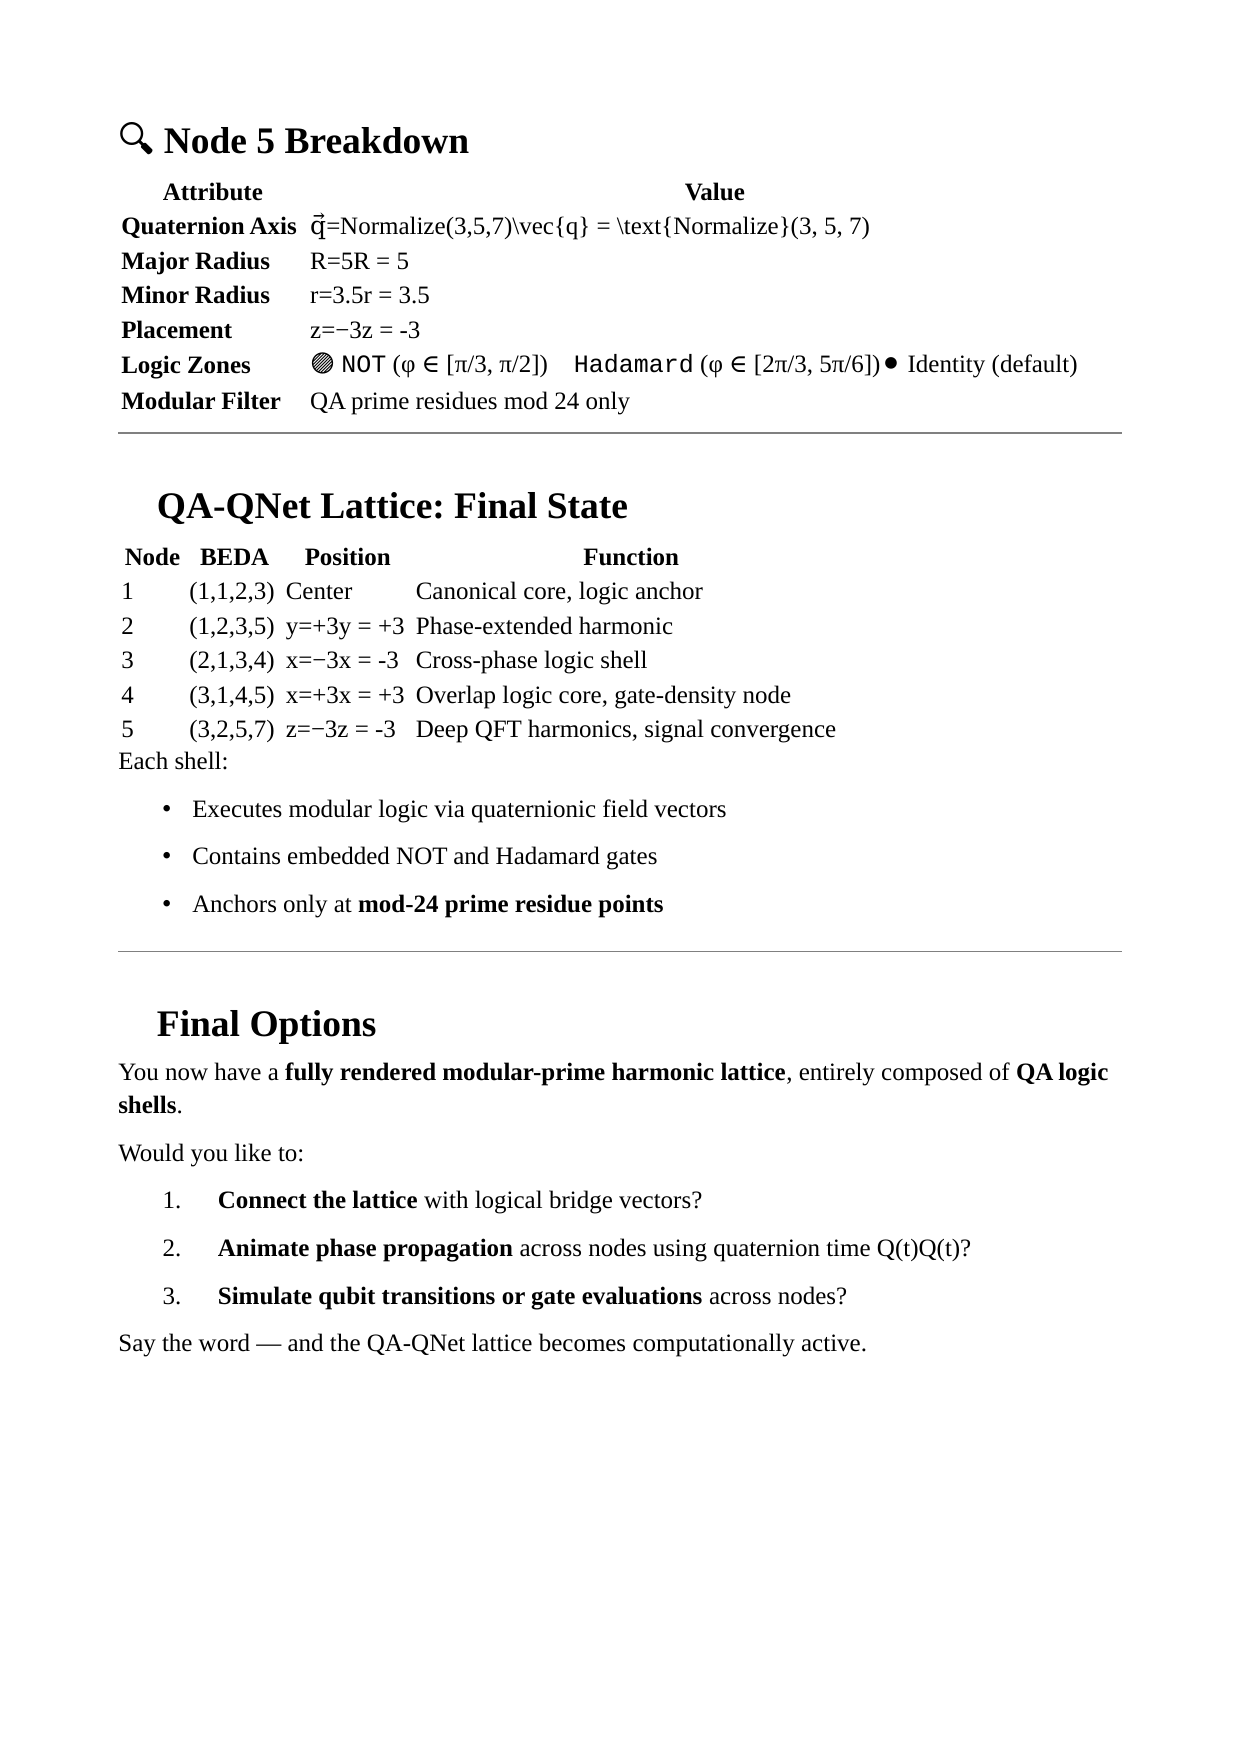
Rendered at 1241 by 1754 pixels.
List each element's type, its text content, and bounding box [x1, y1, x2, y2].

table_cell x=−3x = -3 [283, 643, 413, 677]
table_cell z=−3z = -3 [307, 312, 1122, 347]
table_cell x=+3x = +3 [283, 677, 413, 712]
table_cell 5 [118, 712, 186, 746]
table_cell Overlap logic core, gate-density node [413, 677, 849, 712]
table_cell QA prime residues mod 24 only [307, 383, 1122, 418]
table_header Attribute [118, 174, 307, 208]
table_header Position [283, 539, 413, 573]
table_cell (3,2,5,7) [186, 712, 283, 746]
table_cell Phase-extended harmonic [413, 608, 849, 642]
subtitle 🧠 Final Options [118, 1002, 1122, 1045]
table_cell 1 [118, 573, 186, 608]
text Each shell: [118, 746, 1122, 775]
list 🔗 Connect the lattice with logical bridge vectors? [162, 1186, 1122, 1214]
table_cell Cross-phase logic shell [413, 643, 849, 677]
table_header BEDA [186, 539, 283, 573]
table_header Value [307, 174, 1122, 208]
table_cell 4 [118, 677, 186, 712]
list Executes modular logic via quaternionic field vectors [162, 794, 1122, 822]
table_cell Center [283, 573, 413, 608]
list 🧠 Simulate qubit transitions or gate evaluations across nodes? [162, 1281, 1122, 1309]
list 🎞 Animate phase propagation across nodes using quaternion time Q(t)Q(t)? [162, 1233, 1122, 1262]
table_cell Minor Radius [118, 278, 307, 312]
table_cell Canonical core, logic anchor [413, 573, 849, 608]
table_cell Quaternion Axis [118, 208, 307, 243]
table_cell r=3.5r = 3.5 [307, 278, 1122, 312]
text You now have a fully rendered modular-prime harmonic lattice, entirely composed of QA logic shells. [118, 1057, 1122, 1119]
table_cell z=−3z = -3 [283, 712, 413, 746]
table_cell (1,1,2,3) [186, 573, 283, 608]
table_cell (3,1,4,5) [186, 677, 283, 712]
table_cell Major Radius [118, 243, 307, 277]
list Contains embedded NOT and Hadamard gates [162, 841, 1122, 870]
table_header Function [413, 539, 849, 573]
subtitle 🌐 QA-QNet Lattice: Final State [118, 483, 1122, 526]
table_cell Logic Zones [118, 347, 307, 383]
table_cell 🟣 NOT (φ ∈ [π/3, π/2])🔵 Hadamard (φ ∈ [2π/3, 5π/6])⚫ Identity (default) [307, 347, 1122, 383]
table_cell (2,1,3,4) [186, 643, 283, 677]
subtitle 🔍 Node 5 Breakdown [118, 118, 1122, 161]
table_cell Deep QFT harmonics, signal convergence [413, 712, 849, 746]
table_cell y=+3y = +3 [283, 608, 413, 642]
table_cell 3 [118, 643, 186, 677]
table_cell Placement [118, 312, 307, 347]
table_cell R=5R = 5 [307, 243, 1122, 277]
text Say the word — and the QA-QNet lattice becomes computationally active. [118, 1328, 1122, 1357]
table_cell 2 [118, 608, 186, 642]
table_cell Modular Filter [118, 383, 307, 418]
table_cell (1,2,3,5) [186, 608, 283, 642]
text Would you like to: [118, 1138, 1122, 1167]
table_header Node [118, 539, 186, 573]
table_cell q⃗=Normalize(3,5,7)\vec{q} = \text{Normalize}(3, 5, 7) [307, 208, 1122, 243]
list Anchors only at mod-24 prime residue points [162, 889, 1122, 918]
